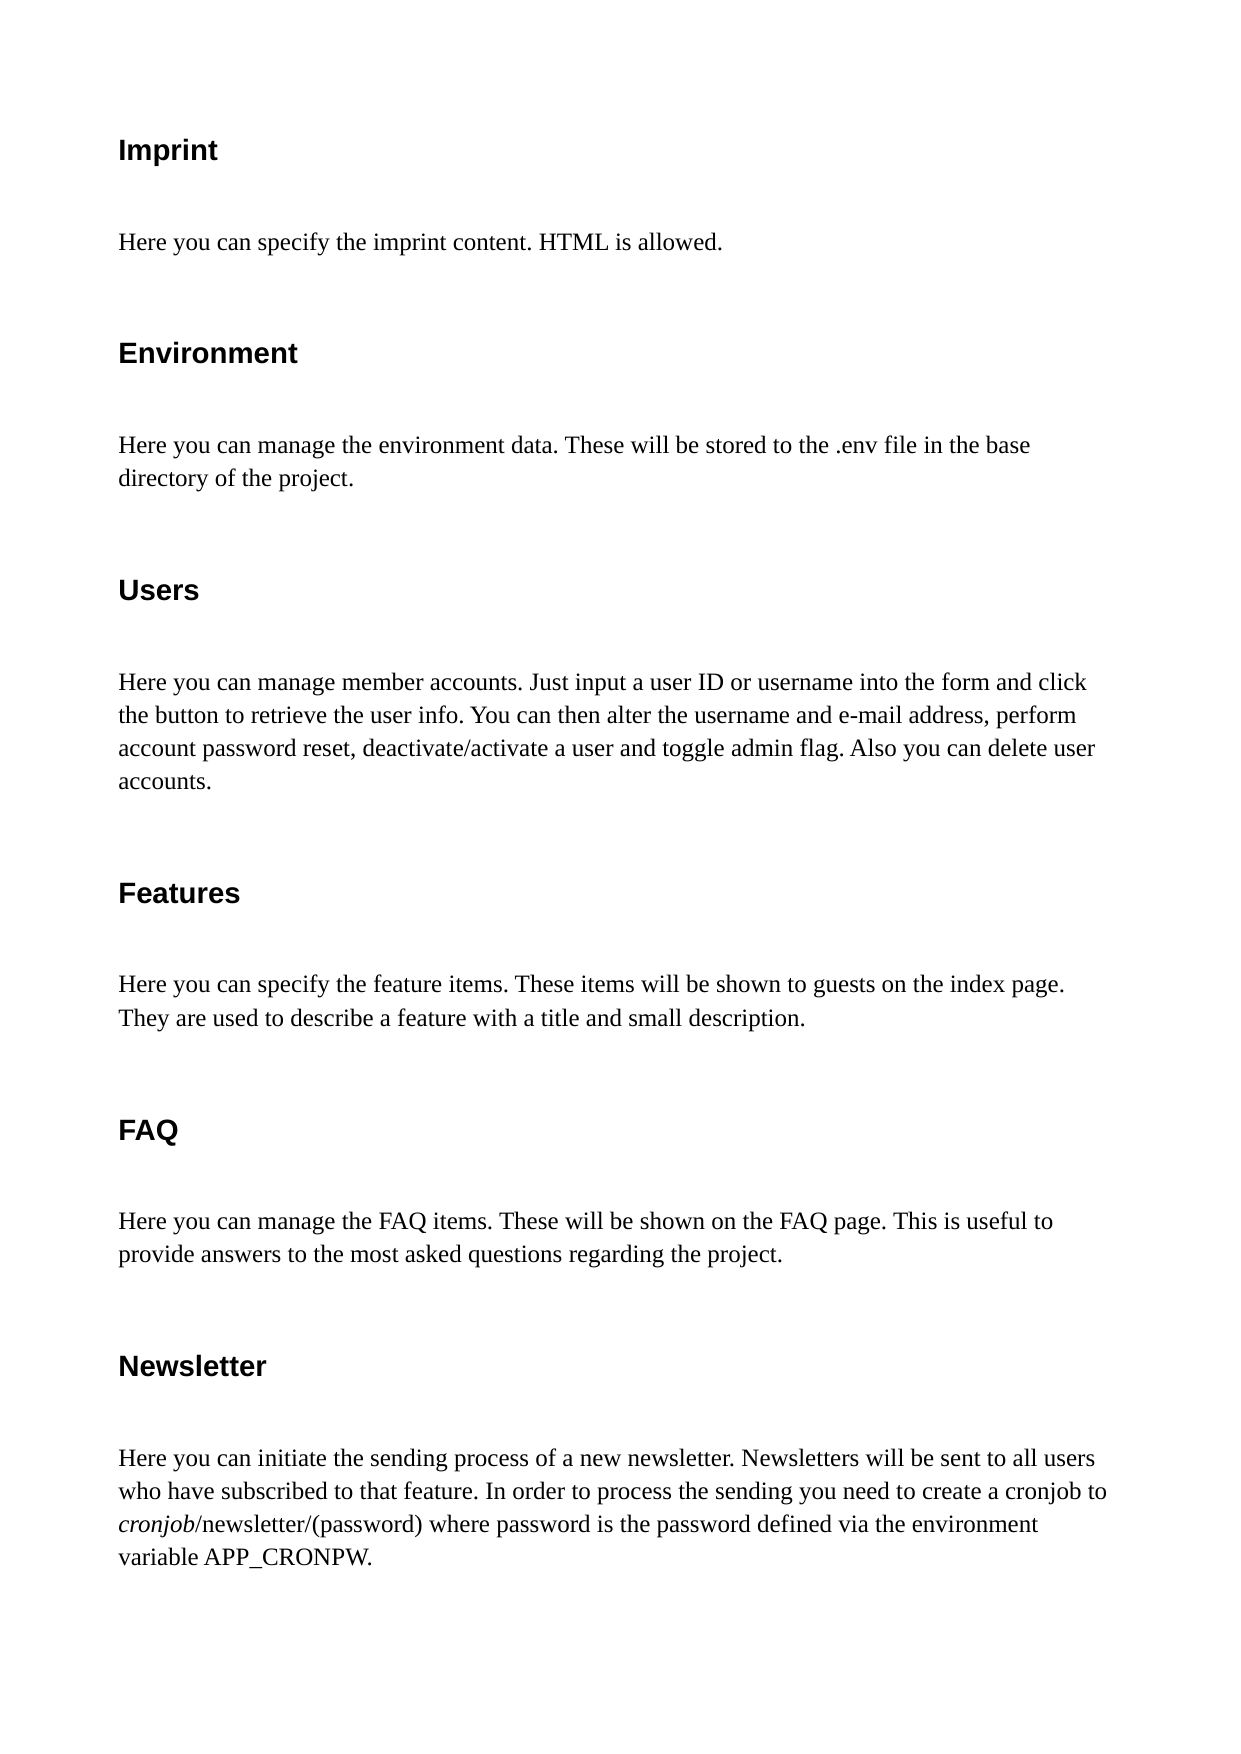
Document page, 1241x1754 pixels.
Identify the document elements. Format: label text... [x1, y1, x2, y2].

text Here you can specify the imprint content. HTML is allowed. [118, 227, 1122, 255]
text Here you can manage member accounts. Just input a user ID or username into the form and click the button to retrieve the user info. You can then alter the username and e-mail address, perform account password reset, deactivate/activate a user and toggle admin flag. Also you can delete user accounts. [118, 667, 1122, 795]
subtitle Imprint [118, 133, 1122, 166]
subtitle Features [118, 876, 1122, 909]
text Here you can manage the environment data. These will be stored to the .env file in the base directory of the project. [118, 430, 1122, 492]
subtitle FAQ [118, 1112, 1122, 1146]
subtitle Newsletter [118, 1349, 1122, 1383]
text Here you can specify the feature items. These items will be shown to guests on the index page. They are used to describe a feature with a title and small description. [118, 969, 1122, 1031]
text Here you can manage the FAQ items. These will be shown on the FAQ page. This is useful to provide answers to the most asked questions regarding the project. [118, 1206, 1122, 1268]
subtitle Users [118, 573, 1122, 607]
text Here you can initiate the sending process of a new newsletter. Newsletters will be sent to all users who have subscribed to that feature. In order to process the sending you need to create a cronjob to cronjob/newsletter/(password) where password is the password defined via the environment variable APP_CRONPW. [118, 1443, 1122, 1571]
subtitle Environment [118, 336, 1122, 370]
